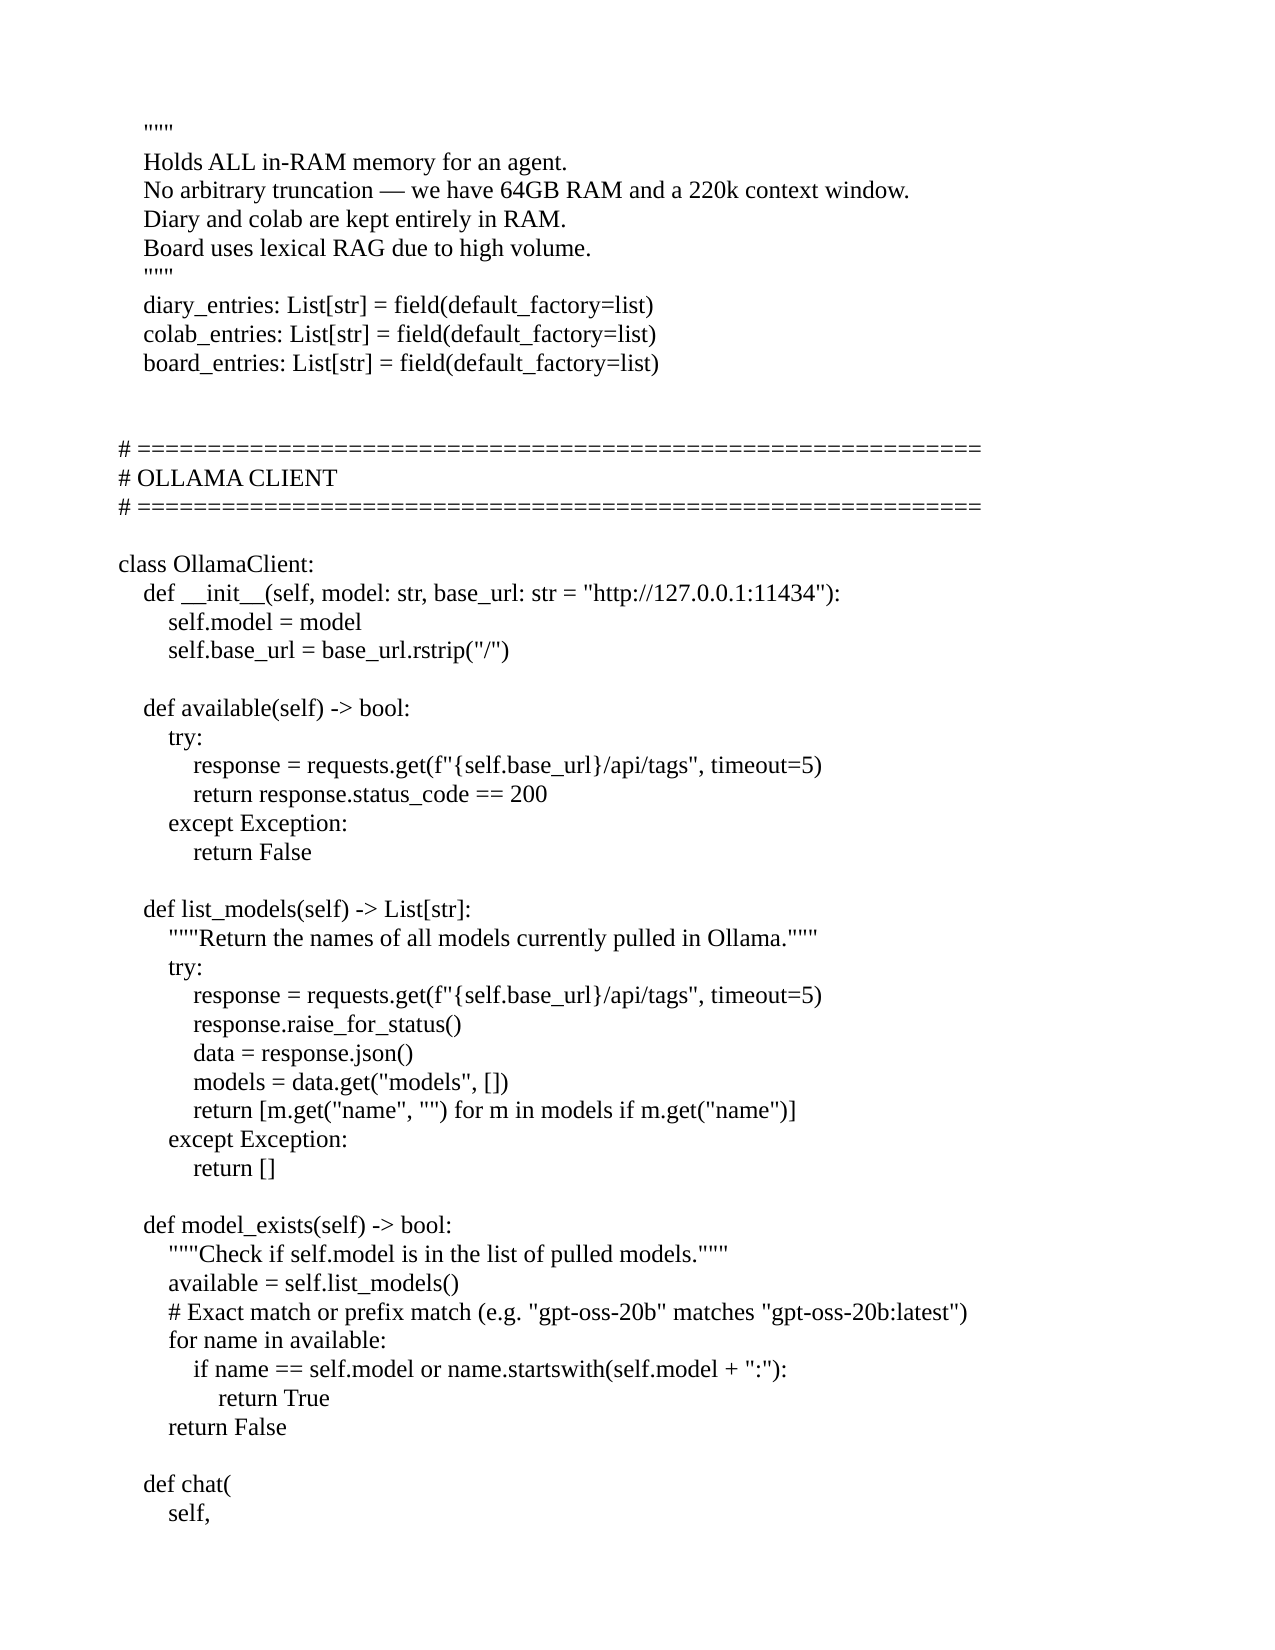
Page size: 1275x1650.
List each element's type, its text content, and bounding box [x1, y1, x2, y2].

text colab_entries: List[str] = field(default_factory=list) [118, 319, 1157, 348]
text self.base_url = base_url.rstrip("/") [118, 636, 1157, 664]
text class OllamaClient: [118, 549, 1157, 578]
text # OLLAMA CLIENT [118, 463, 1157, 492]
text available = self.list_models() [118, 1268, 1157, 1297]
text Board uses lexical RAG due to high volume. [118, 233, 1157, 262]
text def chat( [118, 1469, 1157, 1498]
text try: [118, 952, 1157, 981]
text Diary and colab are kept entirely in RAM. [118, 204, 1157, 233]
text def list_models(self) -> List[str]: [118, 894, 1157, 923]
text return [] [118, 1153, 1157, 1182]
text self.model = model [118, 607, 1157, 636]
text No arbitrary truncation — we have 64GB RAM and a 220k context window. [118, 176, 1157, 204]
text def available(self) -> bool: [118, 693, 1157, 722]
text try: [118, 722, 1157, 751]
text response = requests.get(f"{self.base_url}/api/tags", timeout=5) [118, 751, 1157, 779]
text """ [118, 262, 1157, 291]
text """ [118, 118, 1157, 147]
text except Exception: [118, 808, 1157, 837]
text def model_exists(self) -> bool: [118, 1211, 1157, 1239]
text response.raise_for_status() [118, 1009, 1157, 1038]
text # ============================================================ [118, 434, 1157, 463]
text models = data.get("models", []) [118, 1067, 1157, 1096]
text self, [118, 1498, 1157, 1527]
text Holds ALL in-RAM memory for an agent. [118, 147, 1157, 176]
text # Exact match or prefix match (e.g. "gpt-oss-20b" matches "gpt-oss-20b:latest") [118, 1297, 1157, 1326]
text return True [118, 1383, 1157, 1412]
text def __init__(self, model: str, base_url: str = "http://127.0.0.1:11434"): [118, 578, 1157, 607]
text if name == self.model or name.startswith(self.model + ":"): [118, 1354, 1157, 1383]
text return [m.get("name", "") for m in models if m.get("name")] [118, 1096, 1157, 1124]
text return False [118, 837, 1157, 866]
text except Exception: [118, 1124, 1157, 1153]
text response = requests.get(f"{self.base_url}/api/tags", timeout=5) [118, 981, 1157, 1009]
text for name in available: [118, 1326, 1157, 1354]
text diary_entries: List[str] = field(default_factory=list) [118, 291, 1157, 319]
text # ============================================================ [118, 492, 1157, 521]
text """Return the names of all models currently pulled in Ollama.""" [118, 923, 1157, 952]
text data = response.json() [118, 1038, 1157, 1067]
text return response.status_code == 200 [118, 779, 1157, 808]
text board_entries: List[str] = field(default_factory=list) [118, 348, 1157, 377]
text """Check if self.model is in the list of pulled models.""" [118, 1239, 1157, 1268]
text return False [118, 1412, 1157, 1441]
